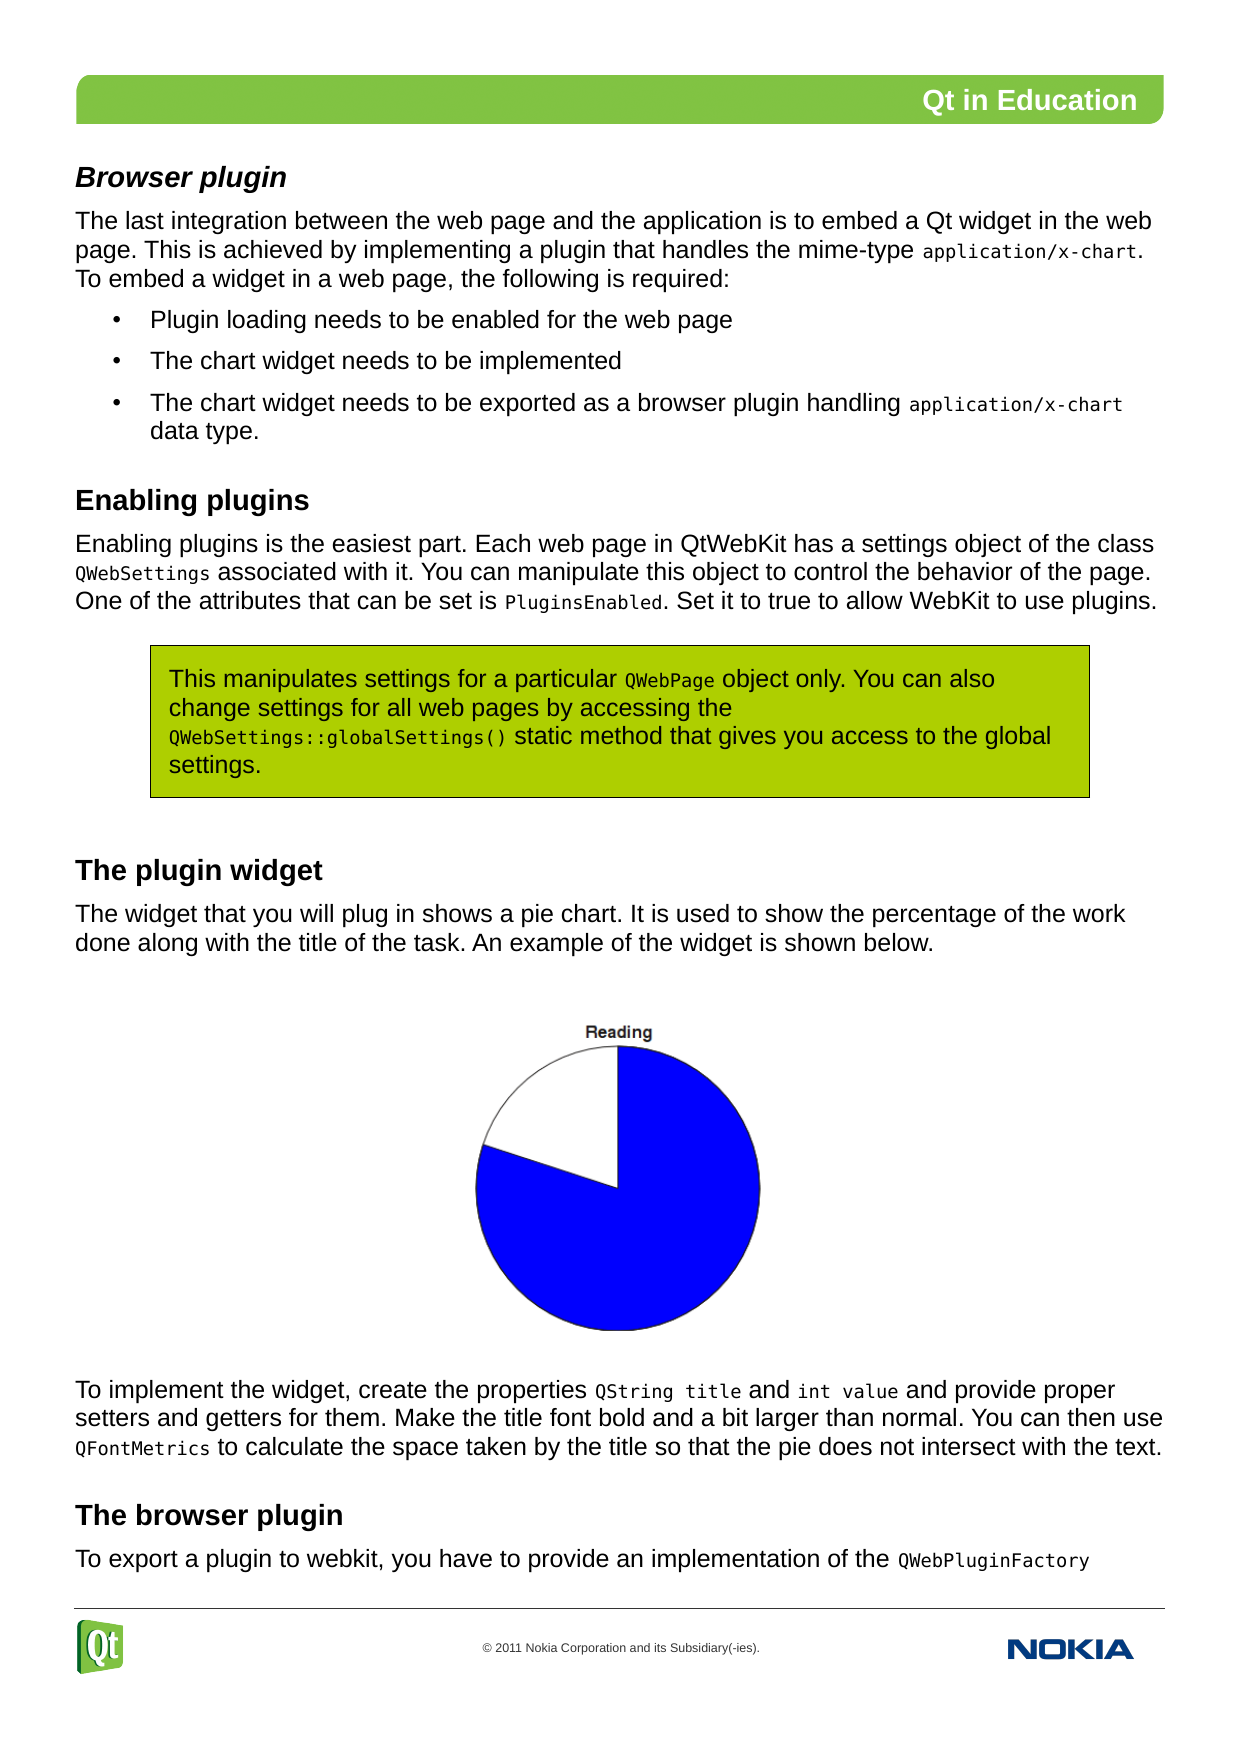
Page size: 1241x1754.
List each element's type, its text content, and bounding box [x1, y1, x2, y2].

picture [469, 1010, 771, 1334]
subtitle Enabling plugins [75, 483, 1165, 516]
text This manipulates settings for a particular QWebPage object only. You can also change settings for all web pages by accessing the QWebSettings::globalSettings() static method that gives you access to the global settings. [151, 646, 1089, 797]
text The widget that you will plug in shows a pie chart. It is used to show the percentage of the work done along with the title of the task. An example of the widget is shown below. [75, 899, 1165, 956]
list The chart widget needs to be exported as a browser plugin handling application/x-chart data type. [112, 387, 1165, 445]
subtitle The plugin widget [75, 853, 1165, 886]
subtitle Browser plugin [75, 160, 1165, 193]
subtitle The browser plugin [75, 1498, 1165, 1532]
text To export a plugin to webkit, you have to provide an implementation of the QWebPluginFactory [75, 1544, 1165, 1573]
list Plugin loading needs to be enabled for the web page [112, 305, 1165, 334]
picture [978, 1610, 1164, 1688]
text The last integration between the web page and the application is to embed a Qt widget in the web page. This is achieved by implementing a plugin that handles the mime-type application/x-chart. To embed a widget in a web page, the following is required: [75, 206, 1165, 292]
picture [76, 75, 1164, 124]
list The chart widget needs to be implemented [112, 346, 1165, 375]
text To implement the widget, create the properties QString title and int value and provide proper setters and getters for them. Make the title font bold and a bit larger than normal. You can then use QFontMetrics to calculate the space taken by the title so that the pie does not intersect with the text. [75, 1374, 1165, 1461]
picture [73, 1615, 127, 1679]
text Enabling plugins is the easiest part. Each web page in QtWebKit has a settings object of the class QWebSettings associated with it. You can manipulate this object to control the behavior of the page. One of the attributes that can be set is PluginsEnabled. Set it to true to allow WebKit to use plugins. [75, 529, 1165, 615]
